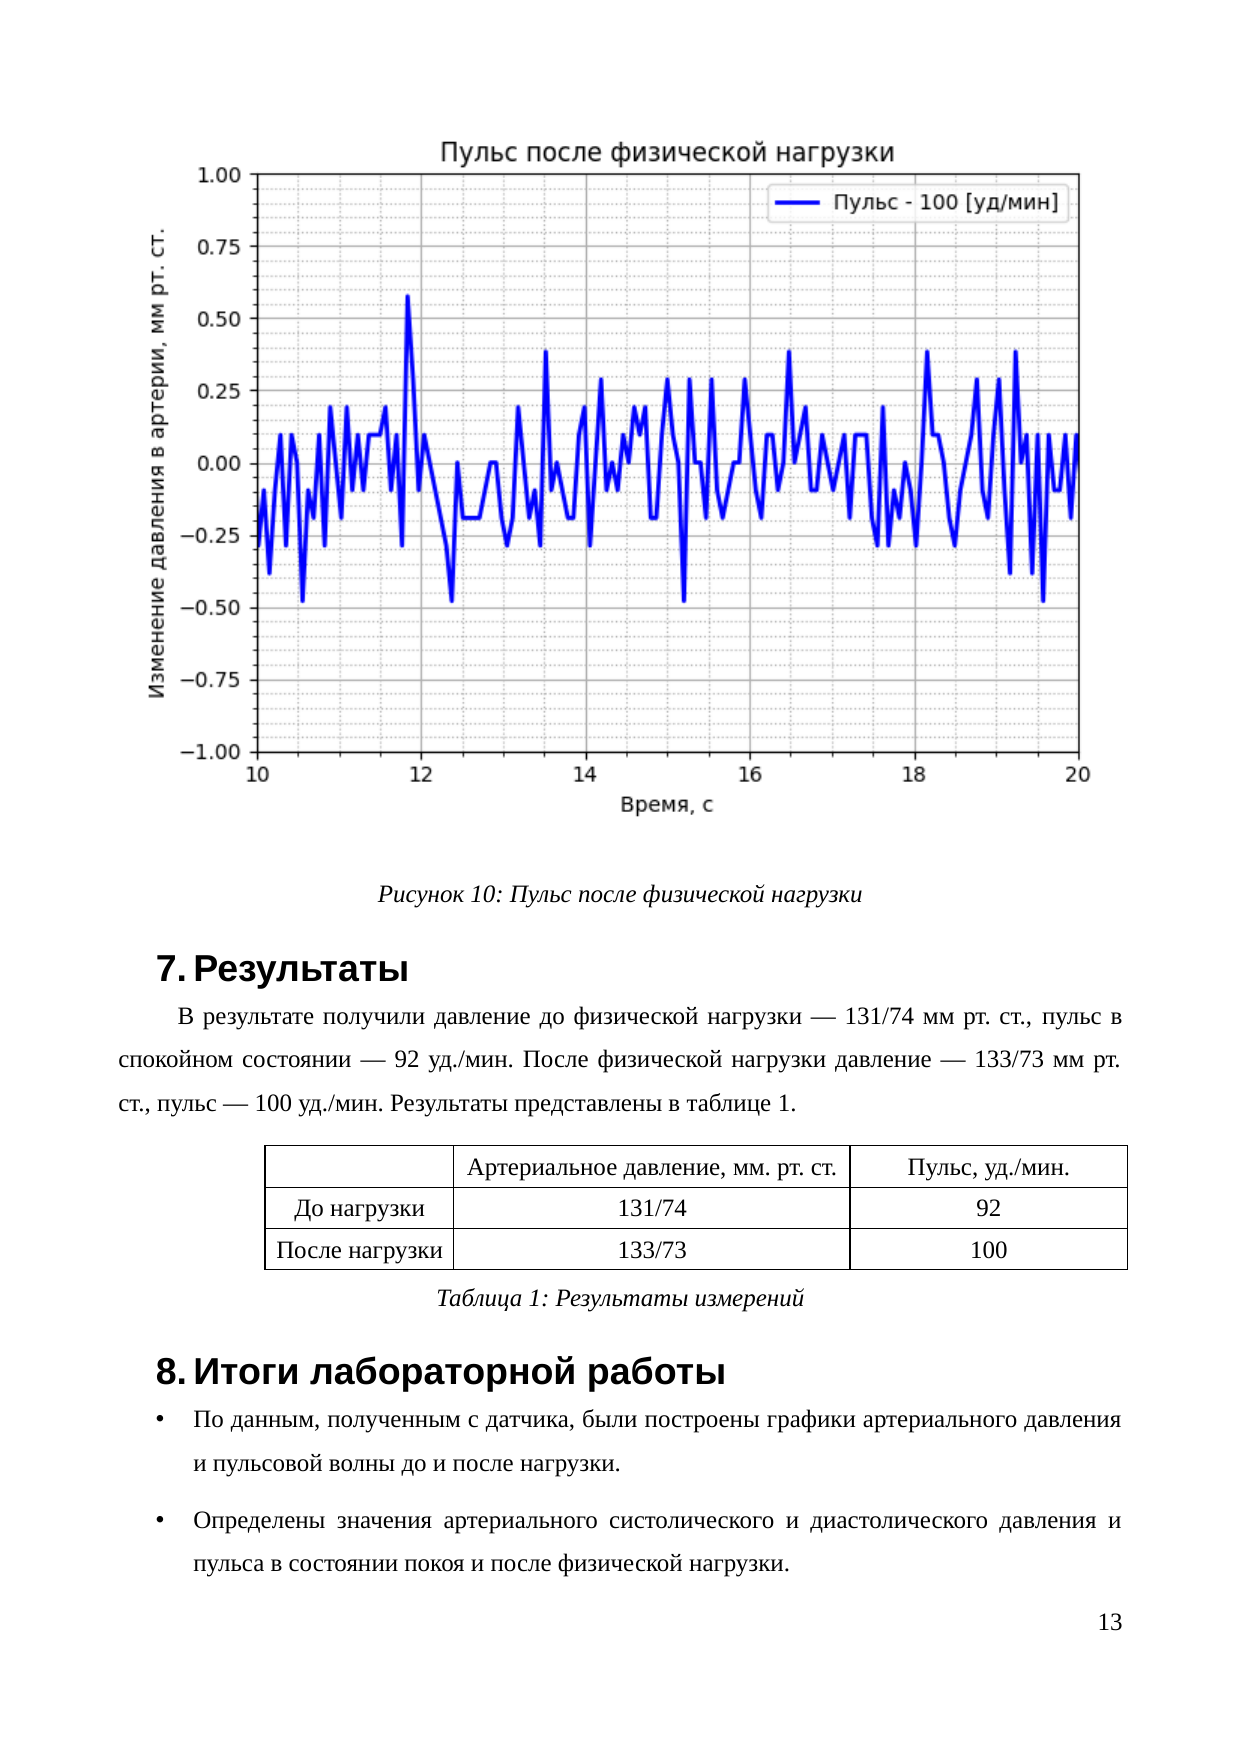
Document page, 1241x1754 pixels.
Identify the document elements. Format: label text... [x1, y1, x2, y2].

table_header Артериальное давление, мм. рт. ст. [454, 1146, 849, 1187]
list Определены значения артериального систолического и диастолического давления и пульса в состоянии покоя и после физической нагрузки. [156, 1505, 1122, 1577]
picture [140, 118, 1100, 839]
table_header [266, 1146, 453, 1187]
table_cell 100 [851, 1229, 1127, 1269]
subtitle Итоги лабораторной работы [156, 1349, 1122, 1392]
text Таблица 1: Результаты измерений [118, 1283, 1122, 1311]
table_cell 131/74 [454, 1188, 849, 1228]
table_cell До нагрузки [266, 1188, 453, 1228]
table_cell После нагрузки [266, 1229, 453, 1269]
text В результате получили давление до физической нагрузки — 131/74 мм рт. ст., пульс в спокойном состоянии — 92 уд./мин. После физической нагрузки давление — 133/73 мм рт. ст., пульс — 100 уд./мин. Результаты представлены в таблице 1. [118, 1001, 1122, 1116]
table_cell 133/73 [454, 1229, 849, 1269]
table_header Пульс, уд./мин. [851, 1146, 1127, 1187]
subtitle Результаты [156, 946, 1122, 989]
table_cell 92 [851, 1188, 1127, 1228]
list По данным, полученным с датчика, были построены графики артериального давления и пульсовой волны до и после нагрузки. [156, 1404, 1122, 1476]
text Рисунок 10: Пульс после физической нагрузки [118, 879, 1122, 908]
